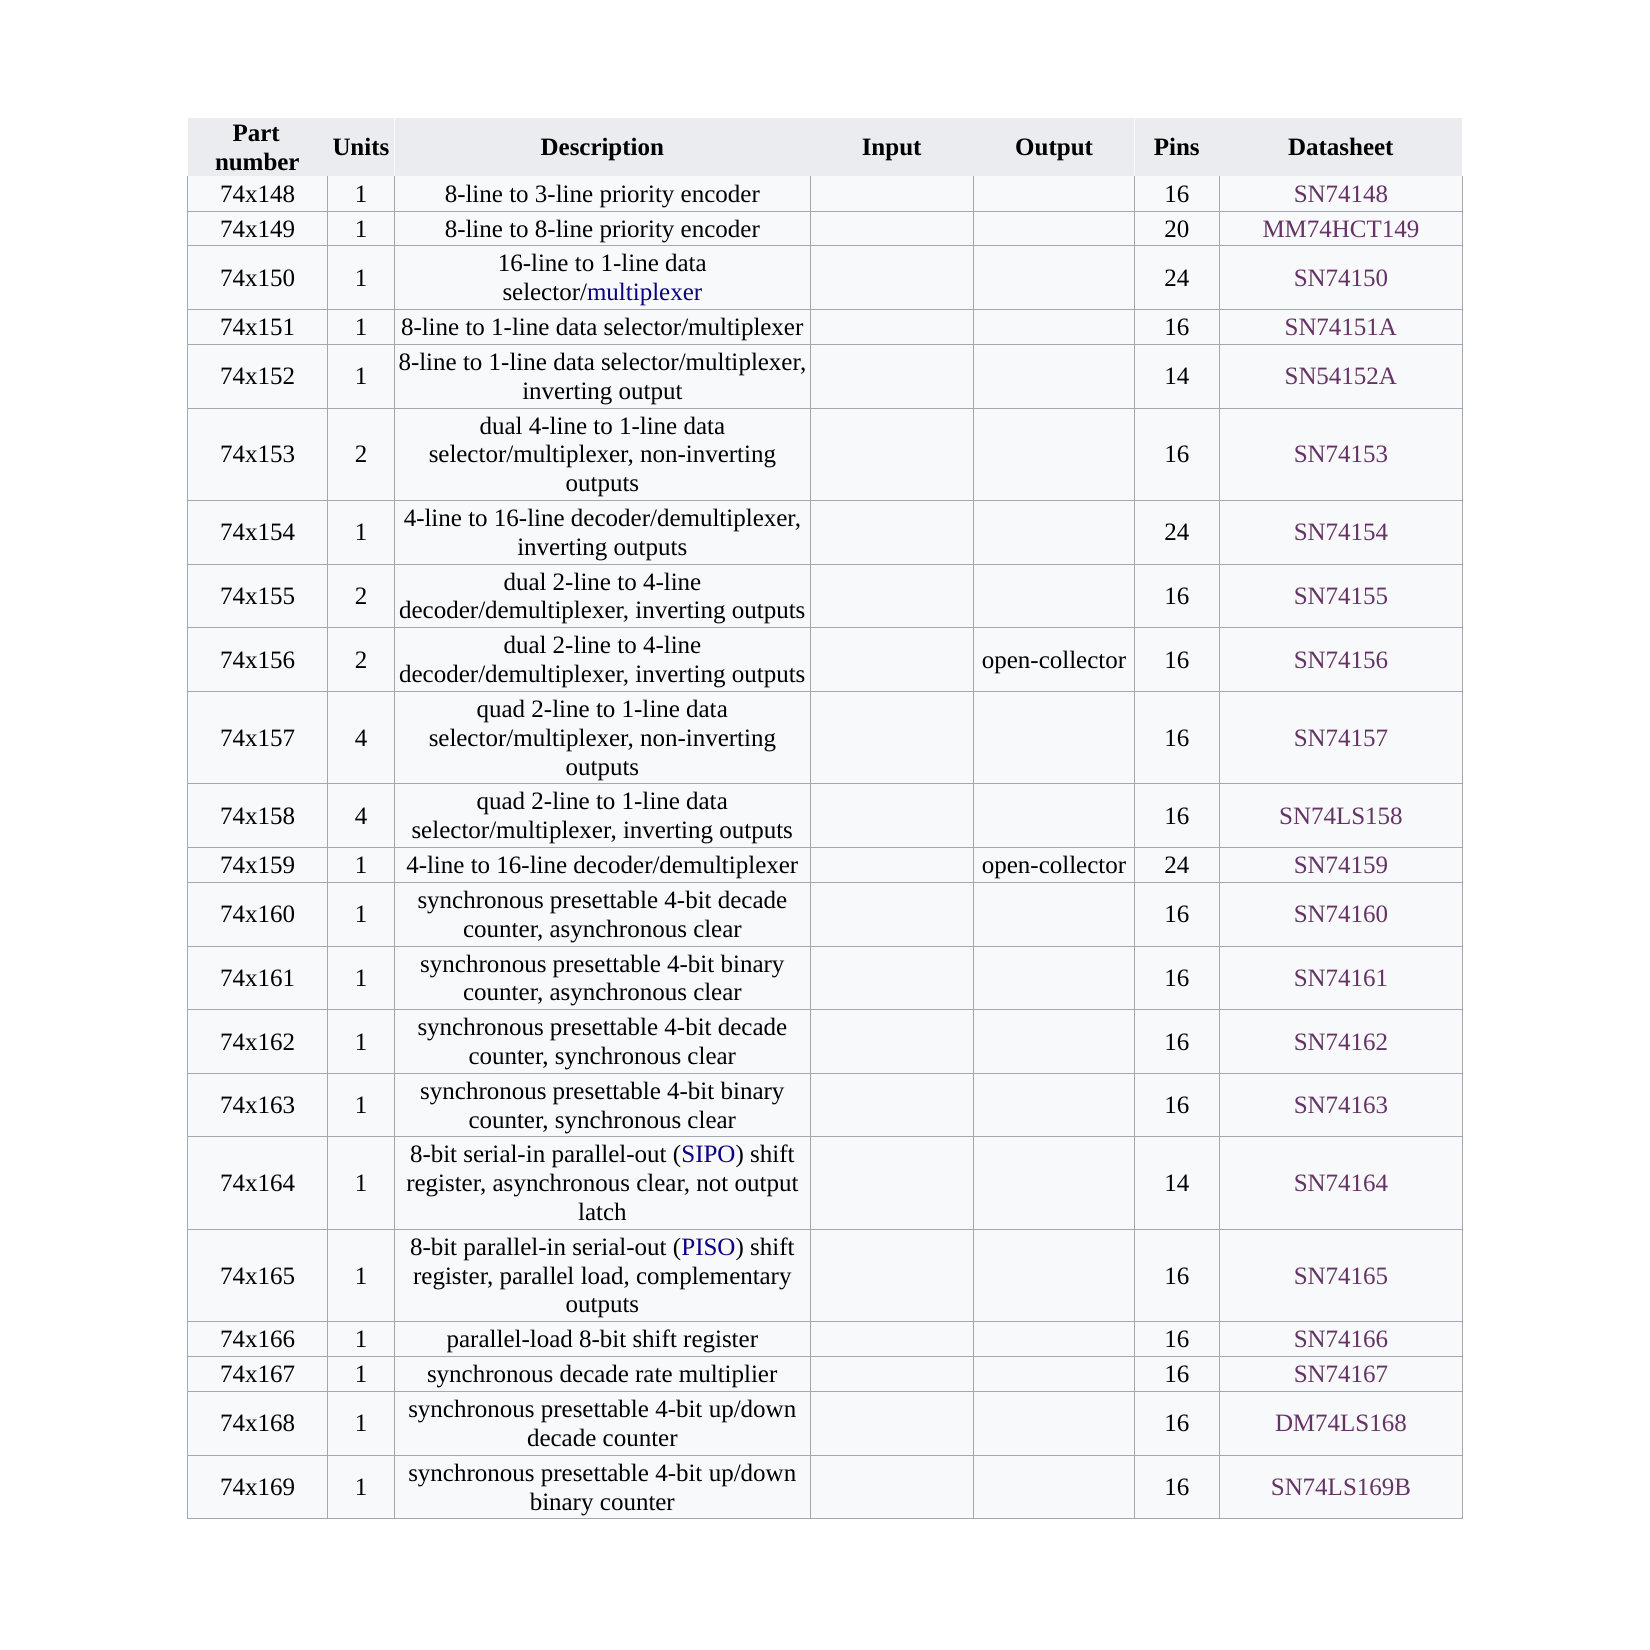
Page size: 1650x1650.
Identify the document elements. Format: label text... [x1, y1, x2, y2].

table_cell SN74163 [1220, 1074, 1462, 1136]
table_cell 16 [1135, 784, 1219, 847]
table_cell [974, 883, 1134, 946]
table_cell 74x158 [188, 784, 327, 847]
table_cell [811, 947, 973, 1009]
table_cell synchronous decade rate multiplier [395, 1357, 810, 1391]
table_cell parallel-load 8-bit shift register [395, 1322, 810, 1356]
table_cell SN74167 [1220, 1357, 1462, 1391]
table_cell 16 [1135, 1010, 1219, 1073]
table_cell open-collector [974, 628, 1134, 691]
table_header Pins [1135, 118, 1219, 176]
table_cell [811, 345, 973, 408]
table_cell [974, 1392, 1134, 1455]
table_cell [811, 1230, 973, 1321]
table_cell 16 [1135, 883, 1219, 946]
table_cell [974, 345, 1134, 408]
table_cell synchronous presettable 4-bit decade counter, synchronous clear [395, 1010, 810, 1073]
table_header Description [395, 118, 810, 176]
table_cell dual 2-line to 4-line decoder/demultiplexer, inverting outputs [395, 628, 810, 691]
table_cell 2 [328, 565, 394, 627]
table_cell [811, 565, 973, 627]
table_cell 74x153 [188, 409, 327, 500]
table_cell [974, 1357, 1134, 1391]
table_cell [811, 1456, 973, 1518]
table_cell 1 [328, 1074, 394, 1136]
table_header Part number [188, 118, 327, 176]
table_cell SN74155 [1220, 565, 1462, 627]
table_cell 16 [1135, 692, 1219, 783]
table_cell 16 [1135, 1392, 1219, 1455]
table_cell [811, 883, 973, 946]
table_cell SN74162 [1220, 1010, 1462, 1073]
table_cell 1 [328, 212, 394, 245]
table_cell 16 [1135, 1230, 1219, 1321]
table_cell synchronous presettable 4-bit binary counter, asynchronous clear [395, 947, 810, 1009]
table_cell 20 [1135, 212, 1219, 245]
table_cell SN74156 [1220, 628, 1462, 691]
table_header Input [810, 118, 973, 176]
table_cell [974, 246, 1134, 309]
table_cell SN74157 [1220, 692, 1462, 783]
table_cell 4 [328, 692, 394, 783]
table_cell 8-bit serial-in parallel-out (SIPO) shift register, asynchronous clear, not output latch [395, 1137, 810, 1229]
table_cell SN74159 [1220, 848, 1462, 882]
table_cell 8-line to 1-line data selector/multiplexer, inverting output [395, 345, 810, 408]
table_cell 16 [1135, 947, 1219, 1009]
table_cell SN74160 [1220, 883, 1462, 946]
table_cell 16 [1135, 1456, 1219, 1518]
table_cell 1 [328, 1392, 394, 1455]
table_cell [811, 1357, 973, 1391]
table_cell [974, 1010, 1134, 1073]
table_cell 74x152 [188, 345, 327, 408]
table_cell 1 [328, 345, 394, 408]
table_cell [974, 1322, 1134, 1356]
table_cell 74x168 [188, 1392, 327, 1455]
table_header Units [327, 118, 394, 176]
table_cell 74x164 [188, 1137, 327, 1229]
table_cell 74x163 [188, 1074, 327, 1136]
table_cell [974, 565, 1134, 627]
table_cell 1 [328, 848, 394, 882]
table_cell 16 [1135, 409, 1219, 500]
table_cell SN54152A [1220, 345, 1462, 408]
table_cell open-collector [974, 848, 1134, 882]
table_cell 74x155 [188, 565, 327, 627]
table_cell 16 [1135, 1357, 1219, 1391]
table_cell 16 [1135, 176, 1219, 211]
table_cell SN74161 [1220, 947, 1462, 1009]
table_cell 74x160 [188, 883, 327, 946]
table_cell [974, 1456, 1134, 1518]
table_cell [974, 310, 1134, 344]
table_cell SN74153 [1220, 409, 1462, 500]
table_cell 24 [1135, 848, 1219, 882]
table_cell [811, 1074, 973, 1136]
table_cell quad 2-line to 1-line data selector/multiplexer, non-inverting outputs [395, 692, 810, 783]
table_cell 1 [328, 1456, 394, 1518]
table_cell synchronous presettable 4-bit decade counter, asynchronous clear [395, 883, 810, 946]
table_cell 8-line to 3-line priority encoder [395, 176, 810, 211]
table_cell [811, 784, 973, 847]
table_cell 1 [328, 1137, 394, 1229]
table_cell 4 [328, 784, 394, 847]
table_cell 74x150 [188, 246, 327, 309]
table_cell [974, 692, 1134, 783]
table_cell [974, 176, 1134, 211]
table_cell 4-line to 16-line decoder/demultiplexer [395, 848, 810, 882]
table_cell 1 [328, 1357, 394, 1391]
table_cell 74x159 [188, 848, 327, 882]
table_cell 74x156 [188, 628, 327, 691]
table_cell quad 2-line to 1-line data selector/multiplexer, inverting outputs [395, 784, 810, 847]
table_cell SN74165 [1220, 1230, 1462, 1321]
table_cell 1 [328, 176, 394, 211]
table_cell [811, 501, 973, 564]
table_cell 1 [328, 1230, 394, 1321]
table_cell 74x157 [188, 692, 327, 783]
table_cell 74x169 [188, 1456, 327, 1518]
table_cell 24 [1135, 501, 1219, 564]
table_cell [974, 501, 1134, 564]
table_cell [974, 1137, 1134, 1229]
table_cell SN74LS158 [1220, 784, 1462, 847]
table_cell [811, 1010, 973, 1073]
table_cell [974, 784, 1134, 847]
table_cell SN74166 [1220, 1322, 1462, 1356]
table_cell DM74LS168 [1220, 1392, 1462, 1455]
table_cell [811, 310, 973, 344]
table_cell 1 [328, 246, 394, 309]
table_cell SN74150 [1220, 246, 1462, 309]
table_cell synchronous presettable 4-bit up/down binary counter [395, 1456, 810, 1518]
table_cell [811, 692, 973, 783]
table_cell [811, 1322, 973, 1356]
table_cell 74x161 [188, 947, 327, 1009]
table_cell 8-bit parallel-in serial-out (PISO) shift register, parallel load, complementary outputs [395, 1230, 810, 1321]
table_cell 1 [328, 1010, 394, 1073]
table_cell 8-line to 1-line data selector/multiplexer [395, 310, 810, 344]
table_cell 16 [1135, 310, 1219, 344]
table_cell [811, 176, 973, 211]
table_cell [811, 409, 973, 500]
table_cell dual 2-line to 4-line decoder/demultiplexer, inverting outputs [395, 565, 810, 627]
table_cell SN74154 [1220, 501, 1462, 564]
table_cell 1 [328, 947, 394, 1009]
table_header Datasheet [1219, 118, 1462, 176]
table_cell 2 [328, 409, 394, 500]
table_cell 74x162 [188, 1010, 327, 1073]
table_cell synchronous presettable 4-bit binary counter, synchronous clear [395, 1074, 810, 1136]
table_cell SN74164 [1220, 1137, 1462, 1229]
table_cell 1 [328, 310, 394, 344]
table_cell [974, 947, 1134, 1009]
table_cell 24 [1135, 246, 1219, 309]
table_cell 4-line to 16-line decoder/demultiplexer, inverting outputs [395, 501, 810, 564]
table_cell SN74151A [1220, 310, 1462, 344]
table_cell MM74HCT149 [1220, 212, 1462, 245]
table_cell [974, 1230, 1134, 1321]
table_cell synchronous presettable 4-bit up/down decade counter [395, 1392, 810, 1455]
table_cell 74x149 [188, 212, 327, 245]
table_cell [811, 246, 973, 309]
table_cell 2 [328, 628, 394, 691]
table_cell [974, 212, 1134, 245]
table_cell 8-line to 8-line priority encoder [395, 212, 810, 245]
table_cell 1 [328, 1322, 394, 1356]
table_cell dual 4-line to 1-line data selector/multiplexer, non-inverting outputs [395, 409, 810, 500]
table_cell 1 [328, 883, 394, 946]
table_cell 16 [1135, 628, 1219, 691]
table_cell [974, 409, 1134, 500]
table_cell 16-line to 1-line data selector/multiplexer [395, 246, 810, 309]
table_header Output [973, 118, 1134, 176]
table_cell SN74LS169B [1220, 1456, 1462, 1518]
table_cell 74x167 [188, 1357, 327, 1391]
table_cell 1 [328, 501, 394, 564]
table_cell 74x148 [188, 176, 327, 211]
table_cell [811, 212, 973, 245]
table_cell [811, 628, 973, 691]
table_cell 74x166 [188, 1322, 327, 1356]
table_cell [811, 1392, 973, 1455]
table_cell [811, 1137, 973, 1229]
table_cell SN74148 [1220, 176, 1462, 211]
table_cell 16 [1135, 565, 1219, 627]
table_cell 74x165 [188, 1230, 327, 1321]
table_cell [974, 1074, 1134, 1136]
table_cell 16 [1135, 1074, 1219, 1136]
table_cell 74x154 [188, 501, 327, 564]
table_cell 14 [1135, 1137, 1219, 1229]
table_cell 74x151 [188, 310, 327, 344]
table_cell [811, 848, 973, 882]
table_cell 14 [1135, 345, 1219, 408]
table_cell 16 [1135, 1322, 1219, 1356]
